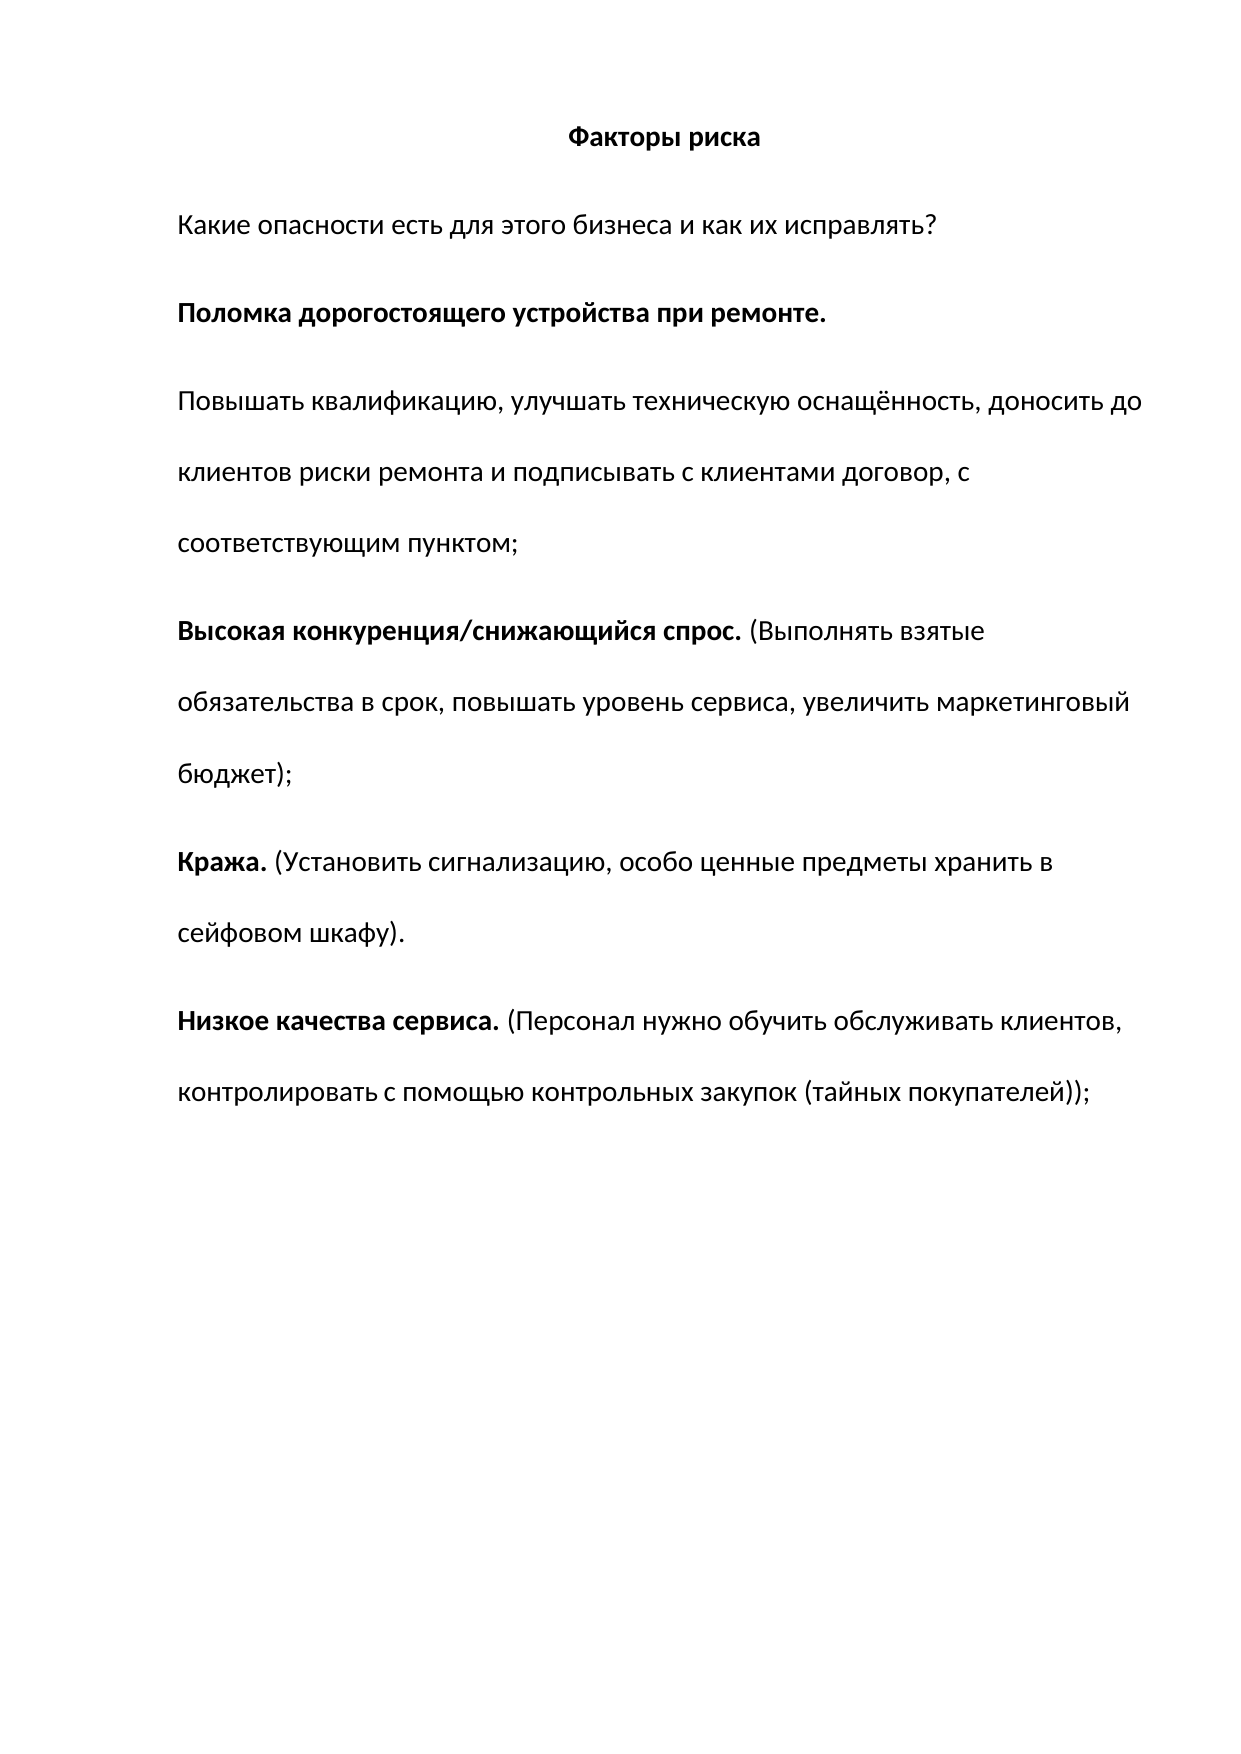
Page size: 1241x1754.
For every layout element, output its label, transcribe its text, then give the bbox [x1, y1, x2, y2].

text Поломка дорогостоящего устройства при ремонте. [177, 294, 1152, 329]
text Повышать квалификацию, улучшать техническую оснащённость, доносить до клиентов риски ремонта и подписывать с клиентами договор, с соответствующим пунктом; [177, 382, 1152, 560]
text Кража. (Установить сигнализацию, особо ценные предметы хранить в сейфовом шкафу). [177, 843, 1152, 949]
text Факторы риска [177, 118, 1152, 154]
text Какие опасности есть для этого бизнеса и как их исправлять? [177, 206, 1152, 242]
text Высокая конкуренция/снижающийся спрос. (Выполнять взятые обязательства в срок, повышать уровень сервиса, увеличить маркетинговый бюджет); [177, 612, 1152, 790]
text Низкое качества сервиса. (Персонал нужно обучить обслуживать клиентов, контролировать с помощью контрольных закупок (тайных покупателей)); [177, 1002, 1152, 1109]
